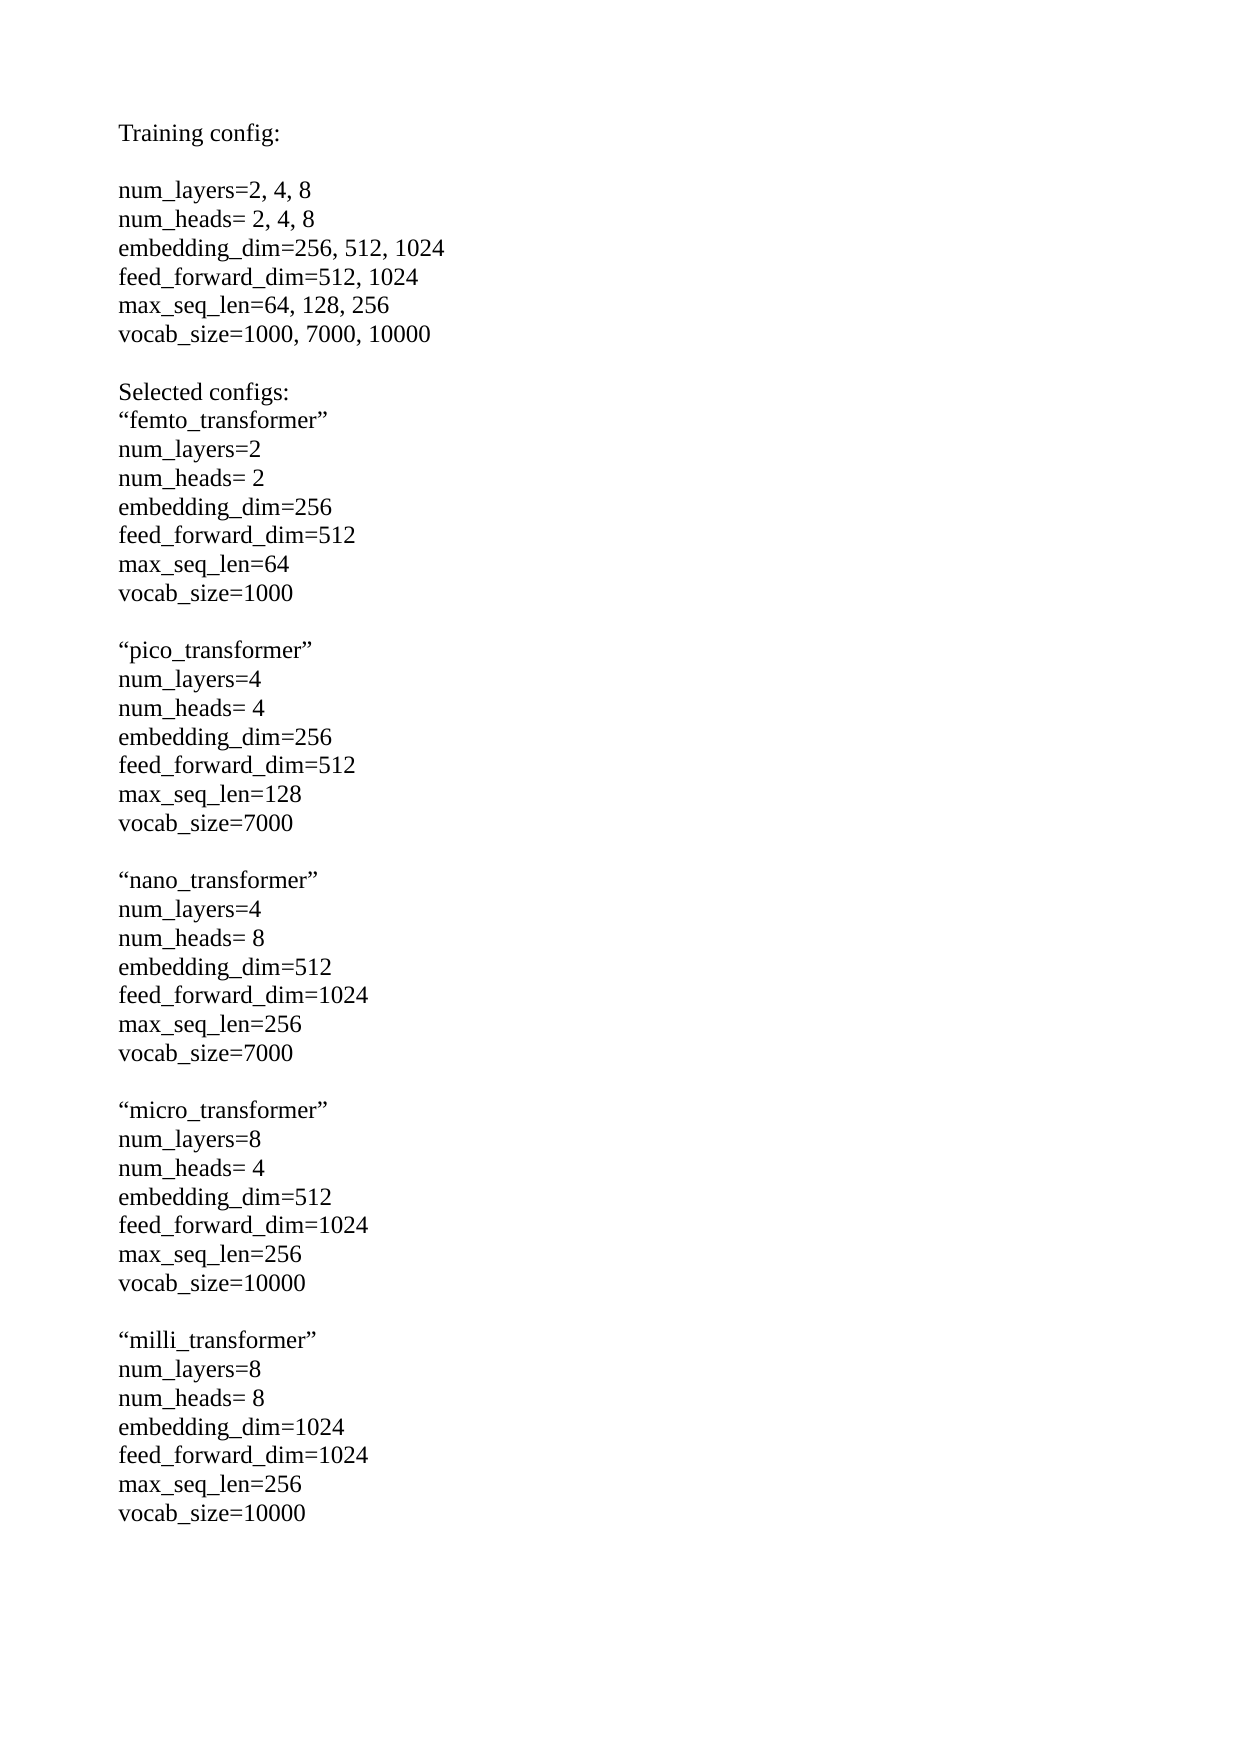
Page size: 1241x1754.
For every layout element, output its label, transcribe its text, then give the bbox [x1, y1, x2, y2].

text num_layers=4 [118, 894, 1122, 923]
text num_heads= 4 [118, 693, 1122, 722]
text max_seq_len=64, 128, 256 [118, 291, 1122, 319]
text feed_forward_dim=512 [118, 521, 1122, 549]
text “pico_transformer” [118, 636, 1122, 664]
text “nano_transformer” [118, 866, 1122, 894]
text embedding_dim=1024 [118, 1412, 1122, 1441]
text num_heads= 2, 4, 8 [118, 204, 1122, 233]
text max_seq_len=128 [118, 779, 1122, 808]
text vocab_size=1000 [118, 578, 1122, 607]
text embedding_dim=512 [118, 1182, 1122, 1211]
text vocab_size=10000 [118, 1498, 1122, 1527]
text embedding_dim=512 [118, 952, 1122, 981]
text “micro_transformer” [118, 1096, 1122, 1124]
text Selected configs: [118, 377, 1122, 406]
text max_seq_len=256 [118, 1469, 1122, 1498]
text feed_forward_dim=1024 [118, 981, 1122, 1009]
text feed_forward_dim=512, 1024 [118, 262, 1122, 291]
text num_layers=2 [118, 434, 1122, 463]
text vocab_size=10000 [118, 1268, 1122, 1297]
text embedding_dim=256 [118, 492, 1122, 521]
text feed_forward_dim=1024 [118, 1441, 1122, 1469]
text vocab_size=1000, 7000, 10000 [118, 319, 1122, 348]
text max_seq_len=256 [118, 1239, 1122, 1268]
text embedding_dim=256, 512, 1024 [118, 233, 1122, 262]
text max_seq_len=64 [118, 549, 1122, 578]
text embedding_dim=256 [118, 722, 1122, 751]
text max_seq_len=256 [118, 1009, 1122, 1038]
text num_layers=8 [118, 1354, 1122, 1383]
text num_layers=8 [118, 1124, 1122, 1153]
text num_heads= 2 [118, 463, 1122, 492]
text num_heads= 8 [118, 1383, 1122, 1412]
text vocab_size=7000 [118, 1038, 1122, 1067]
text feed_forward_dim=512 [118, 751, 1122, 779]
text num_heads= 8 [118, 923, 1122, 952]
text “milli_transformer” [118, 1326, 1122, 1354]
text Training config: [118, 118, 1122, 147]
text vocab_size=7000 [118, 808, 1122, 837]
text feed_forward_dim=1024 [118, 1211, 1122, 1239]
text num_layers=4 [118, 664, 1122, 693]
text num_layers=2, 4, 8 [118, 176, 1122, 204]
text num_heads= 4 [118, 1153, 1122, 1182]
text “femto_transformer” [118, 406, 1122, 434]
